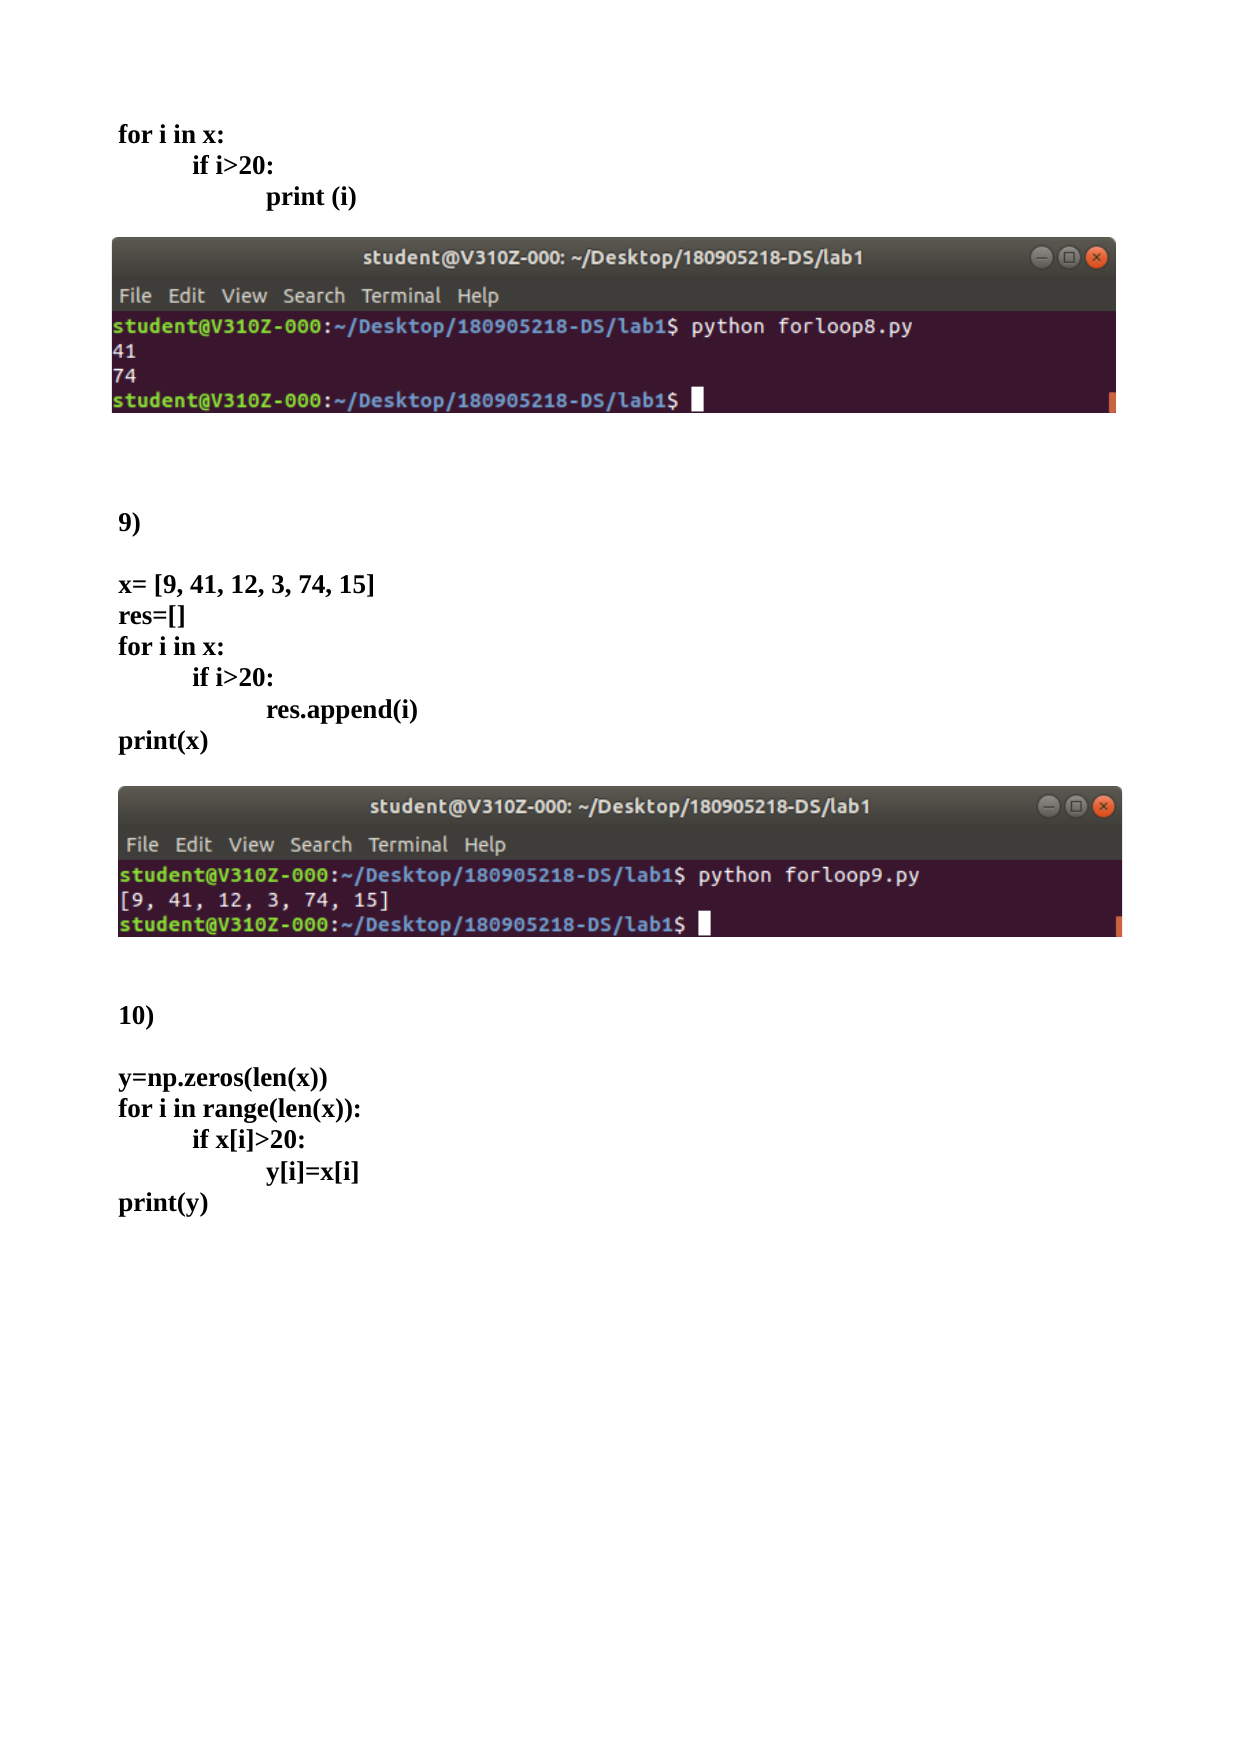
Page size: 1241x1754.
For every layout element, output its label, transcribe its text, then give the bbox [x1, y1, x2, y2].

text for i in x: [118, 118, 1122, 149]
text res.append(i) [118, 693, 1122, 724]
text for i in range(len(x)): [118, 1092, 1122, 1123]
text if i>20: [118, 149, 1122, 180]
text print(y) [118, 1186, 1122, 1217]
text 9) [118, 506, 1122, 537]
text 10) [118, 999, 1122, 1030]
text for i in x: [118, 630, 1122, 662]
text y=np.zeros(len(x)) [118, 1061, 1122, 1092]
text if i>20: [118, 662, 1122, 693]
picture [118, 786, 1123, 937]
text x= [9, 41, 12, 3, 74, 15] [118, 568, 1122, 599]
picture [111, 237, 1116, 413]
text print (i) [118, 180, 1122, 212]
text if x[i]>20: [118, 1123, 1122, 1154]
text res=[] [118, 599, 1122, 630]
text y[i]=x[i] [118, 1154, 1122, 1186]
text print(x) [118, 724, 1122, 755]
